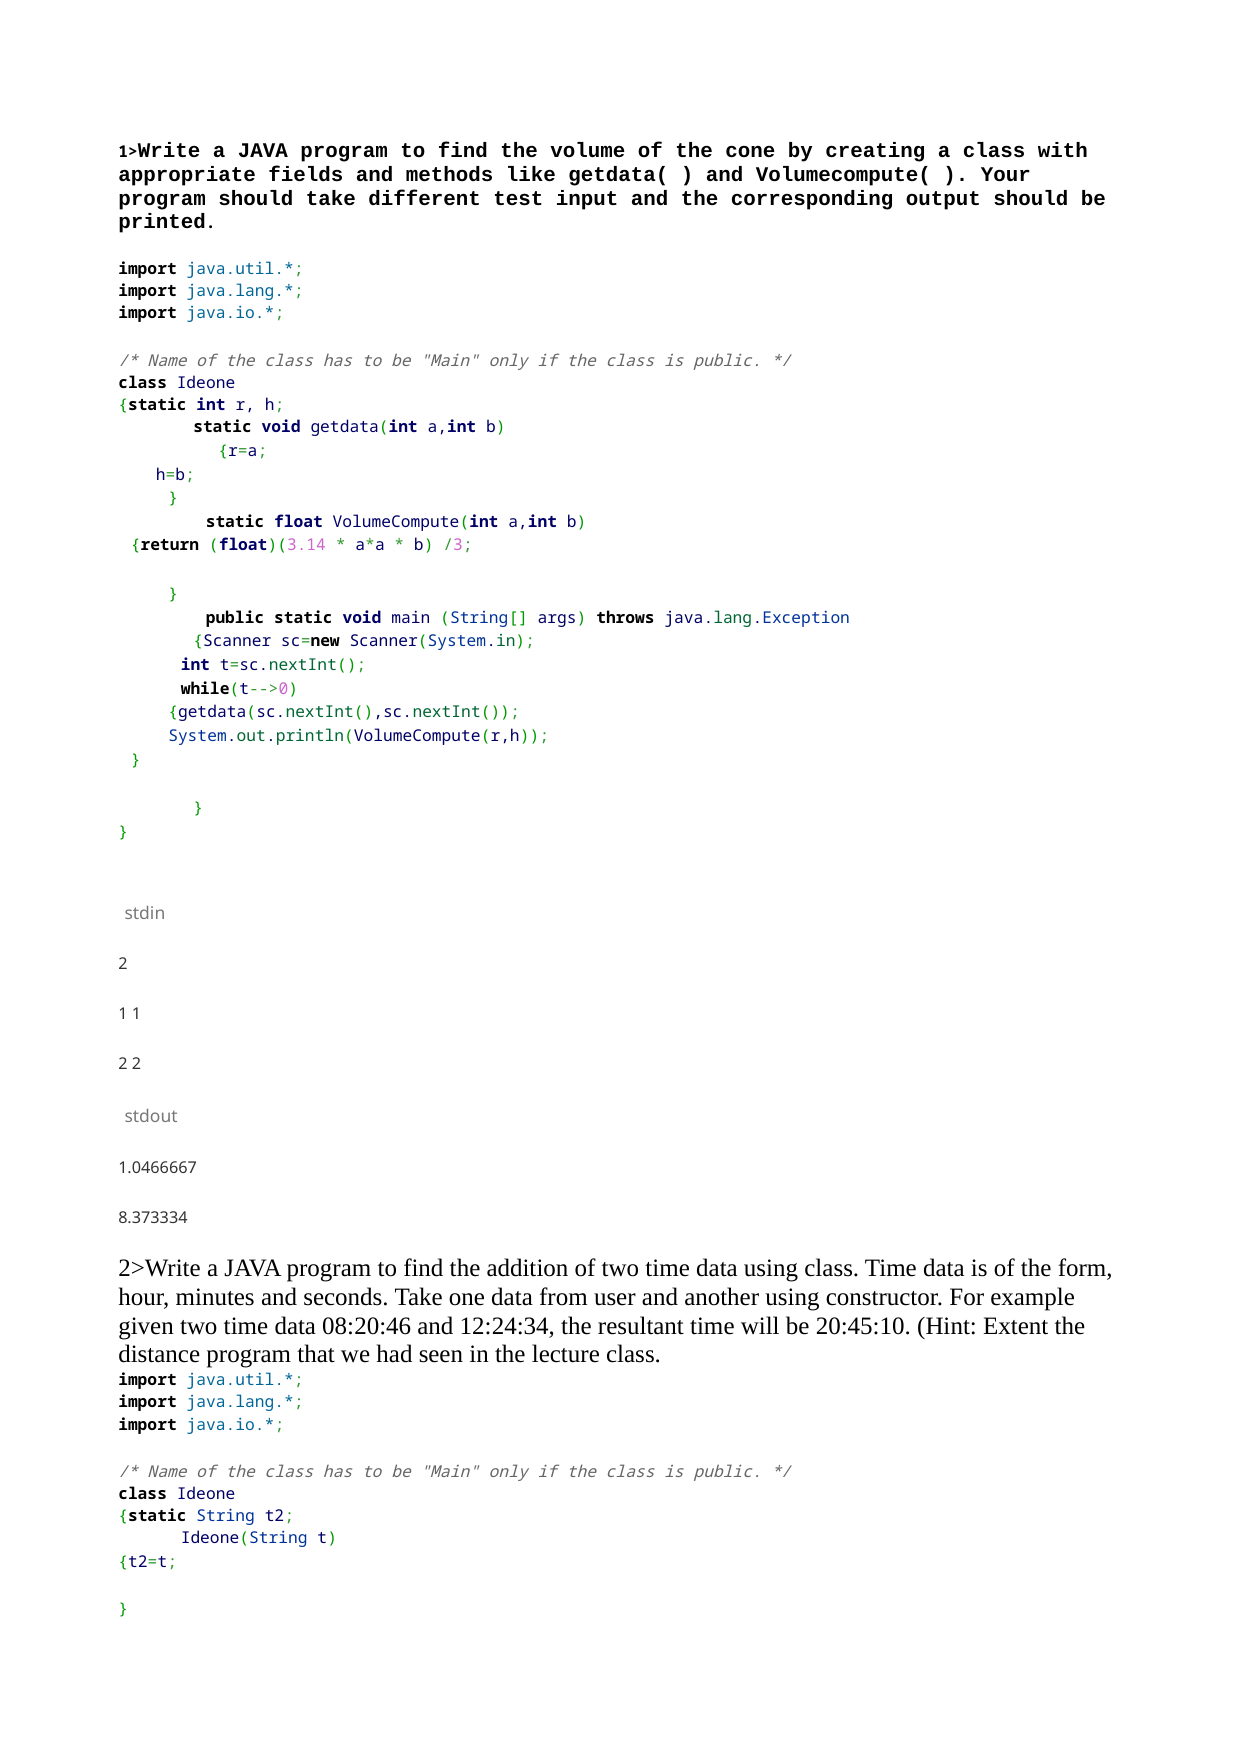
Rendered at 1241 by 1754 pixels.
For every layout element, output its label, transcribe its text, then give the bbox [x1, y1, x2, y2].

text import java.util.*; [118, 257, 1122, 279]
text /* Name of the class has to be "Main" only if the class is public. */ [118, 349, 1122, 371]
text h=b; [118, 462, 1122, 486]
text {Scanner sc=new Scanner(System.in); [118, 629, 1122, 653]
text {getdata(sc.nextInt(),sc.nextInt()); [118, 700, 1122, 724]
text 2>Write a JAVA program to find the addition of two time data using class. Time data is of the form, hour, minutes and seconds. Take one data from user and another using constructor. For example given two time data 08:20:46 and 12:24:34, the resultant time will be 20:45:10. (Hint: Extent the distance program that we had seen in the lecture class. [118, 1253, 1122, 1368]
text stdin [118, 896, 1122, 924]
text class Ideone [118, 1482, 1122, 1504]
text } [118, 486, 1122, 510]
text /* Name of the class has to be "Main" only if the class is public. */ [118, 1460, 1122, 1482]
text {return (float)(3.14 * a*a * b) /3; [118, 533, 1122, 557]
text System.out.println(VolumeCompute(r,h)); [118, 724, 1122, 748]
text stdout [118, 1099, 1122, 1128]
text public static void main (String[] args) throws java.lang.Exception [118, 606, 1122, 629]
text class Ideone [118, 371, 1122, 393]
text 1.0466667 [118, 1153, 1122, 1178]
text import java.util.*; [118, 1368, 1122, 1391]
text static void getdata(int a,int b) [118, 415, 1122, 439]
text Ideone(String t) [118, 1526, 1122, 1550]
text 8.373334 [118, 1203, 1122, 1228]
text static float VolumeCompute(int a,int b) [118, 510, 1122, 533]
text 1 1 [118, 999, 1122, 1024]
text } [118, 582, 1122, 606]
text 1>Write a JAVA program to find the volume of the cone by creating a class with appropriate fields and methods like getdata( ) and Volumecompute( ). Your program should take different test input and the corresponding output should be printed. [118, 140, 1122, 235]
text } [118, 1597, 1122, 1619]
text } [118, 796, 1122, 820]
text 2 [118, 949, 1122, 974]
text {t2=t; [118, 1550, 1122, 1572]
text } [118, 748, 1122, 771]
text import java.lang.*; [118, 279, 1122, 301]
text {static int r, h; [118, 393, 1122, 415]
text int t=sc.nextInt(); [118, 653, 1122, 677]
text {static String t2; [118, 1504, 1122, 1526]
text } [118, 820, 1122, 842]
text while(t-->0) [118, 677, 1122, 700]
text 2 2 [118, 1049, 1122, 1074]
text {r=a; [118, 439, 1122, 462]
text import java.io.*; [118, 301, 1122, 324]
text import java.lang.*; [118, 1391, 1122, 1413]
text import java.io.*; [118, 1413, 1122, 1435]
